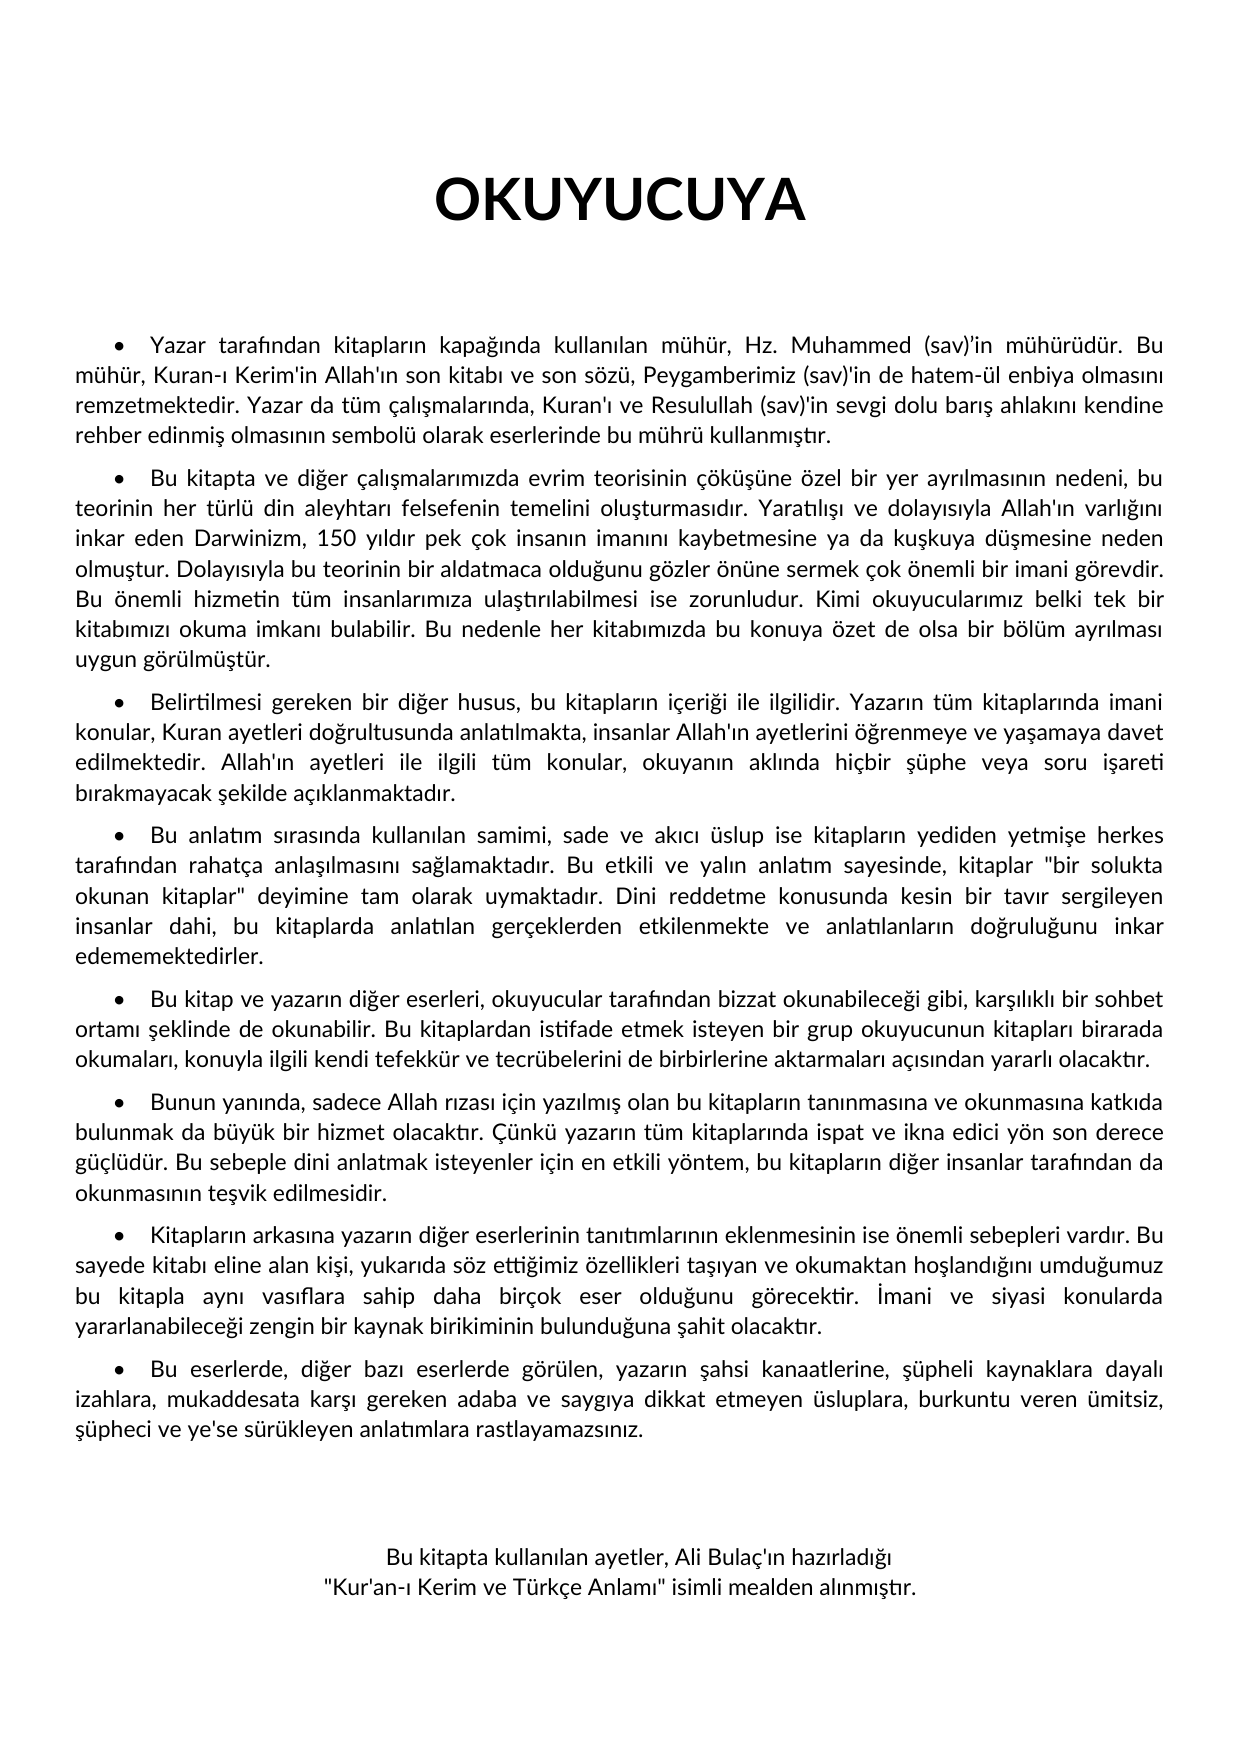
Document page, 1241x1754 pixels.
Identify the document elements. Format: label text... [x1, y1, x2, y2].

text • Belirtilmesi gereken bir diğer husus, bu kitapların içeriği ile ilgilidir. Yazarın tüm kitaplarında imani konular, Kuran ayetleri doğrultusunda anlatılmakta, insanlar Allah'ın ayetlerini öğrenmeye ve yaşamaya davet edilmektedir. Allah'ın ayetleri ile ilgili tüm konular, okuyanın aklında hiçbir şüphe veya soru işareti bırakmayacak şekilde açıklanmaktadır. [75, 688, 1165, 806]
text • Yazar tarafından kitapların kapağında kullanılan mühür, Hz. Muhammed (sav)’in mühürüdür. Bu mühür, Kuran-ı Kerim'in Allah'ın son kitabı ve son sözü, Peygamberimiz (sav)'in de hatem-ül enbiya olmasını remzetmektedir. Yazar da tüm çalışmalarında, Kuran'ı ve Resulullah (sav)'in sevgi dolu barış ahlakını kendine rehber edinmiş olmasının sembolü olarak eserlerinde bu mührü kullanmıştır. [75, 330, 1165, 448]
text • Kitapların arkasına yazarın diğer eserlerinin tanıtımlarının eklenmesinin ise önemli sebepleri vardır. Bu sayede kitabı eline alan kişi, yukarıda söz ettiğimiz özellikleri taşıyan ve okumaktan hoşlandığını umduğumuz bu kitapla aynı vasıflara sahip daha birçok eser olduğunu görecektir. İmani ve siyasi konularda yararlanabileceği zengin bir kaynak birikiminin bulunduğuna şahit olacaktır. [75, 1221, 1165, 1339]
text • Bunun yanında, sadece Allah rızası için yazılmış olan bu kitapların tanınmasına ve okunmasına katkıda bulunmak da büyük bir hizmet olacaktır. Çünkü yazarın tüm kitaplarında ispat ve ikna edici yön son derece güçlüdür. Bu sebeple dini anlatmak isteyenler için en etkili yöntem, bu kitapların diğer insanlar tarafından da okunmasının teşvik edilmesidir. [75, 1088, 1165, 1206]
subtitle OKUYUCUYA [75, 162, 1165, 232]
text • Bu anlatım sırasında kullanılan samimi, sade ve akıcı üslup ise kitapların yediden yetmişe herkes tarafından rahatça anlaşılmasını sağlamaktadır. Bu etkili ve yalın anlatım sayesinde, kitaplar "bir solukta okunan kitaplar" deyimine tam olarak uymaktadır. Dini reddetme konusunda kesin bir tavır sergileyen insanlar dahi, bu kitaplarda anlatılan gerçeklerden etkilenmekte ve anlatılanların doğruluğunu inkar edememektedirler. [75, 821, 1165, 969]
text • Bu eserlerde, diğer bazı eserlerde görülen, yazarın şahsi kanaatlerine, şüpheli kaynaklara dayalı izahlara, mukaddesata karşı gereken adaba ve saygıya dikkat etmeyen üsluplara, burkuntu veren ümitsiz, şüpheci ve ye'se sürükleyen anlatımlara rastlayamazsınız. [75, 1354, 1165, 1442]
text • Bu kitapta ve diğer çalışmalarımızda evrim teorisinin çöküşüne özel bir yer ayrılmasının nedeni, bu teorinin her türlü din aleyhtarı felsefenin temelini oluşturmasıdır. Yaratılışı ve dolayısıyla Allah'ın varlığını inkar eden Darwinizm, 150 yıldır pek çok insanın imanını kaybetmesine ya da kuşkuya düşmesine neden olmuştur. Dolayısıyla bu teorinin bir aldatmaca olduğunu gözler önüne sermek çok önemli bir imani görevdir. Bu önemli hizmetin tüm insanlarımıza ulaştırılabilmesi ise zorunludur. Kimi okuyucularımız belki tek bir kitabımızı okuma imkanı bulabilir. Bu nedenle her kitabımızda bu konuya özet de olsa bir bölüm ayrılması uygun görülmüştür. [75, 464, 1165, 672]
text • Bu kitap ve yazarın diğer eserleri, okuyucular tarafından bizzat okunabileceği gibi, karşılıklı bir sohbet ortamı şeklinde de okunabilir. Bu kitaplardan istifade etmek isteyen bir grup okuyucunun kitapları birarada okumaları, konuyla ilgili kendi tefekkür ve tecrübelerini de birbirlerine aktarmaları açısından yararlı olacaktır. [75, 984, 1165, 1072]
text Bu kitapta kullanılan ayetler, Ali Bulaç'ın hazırladığı "Kur'an-ı Kerim ve Türkçe Anlamı" isimli mealden alınmıştır. [75, 1543, 1165, 1601]
